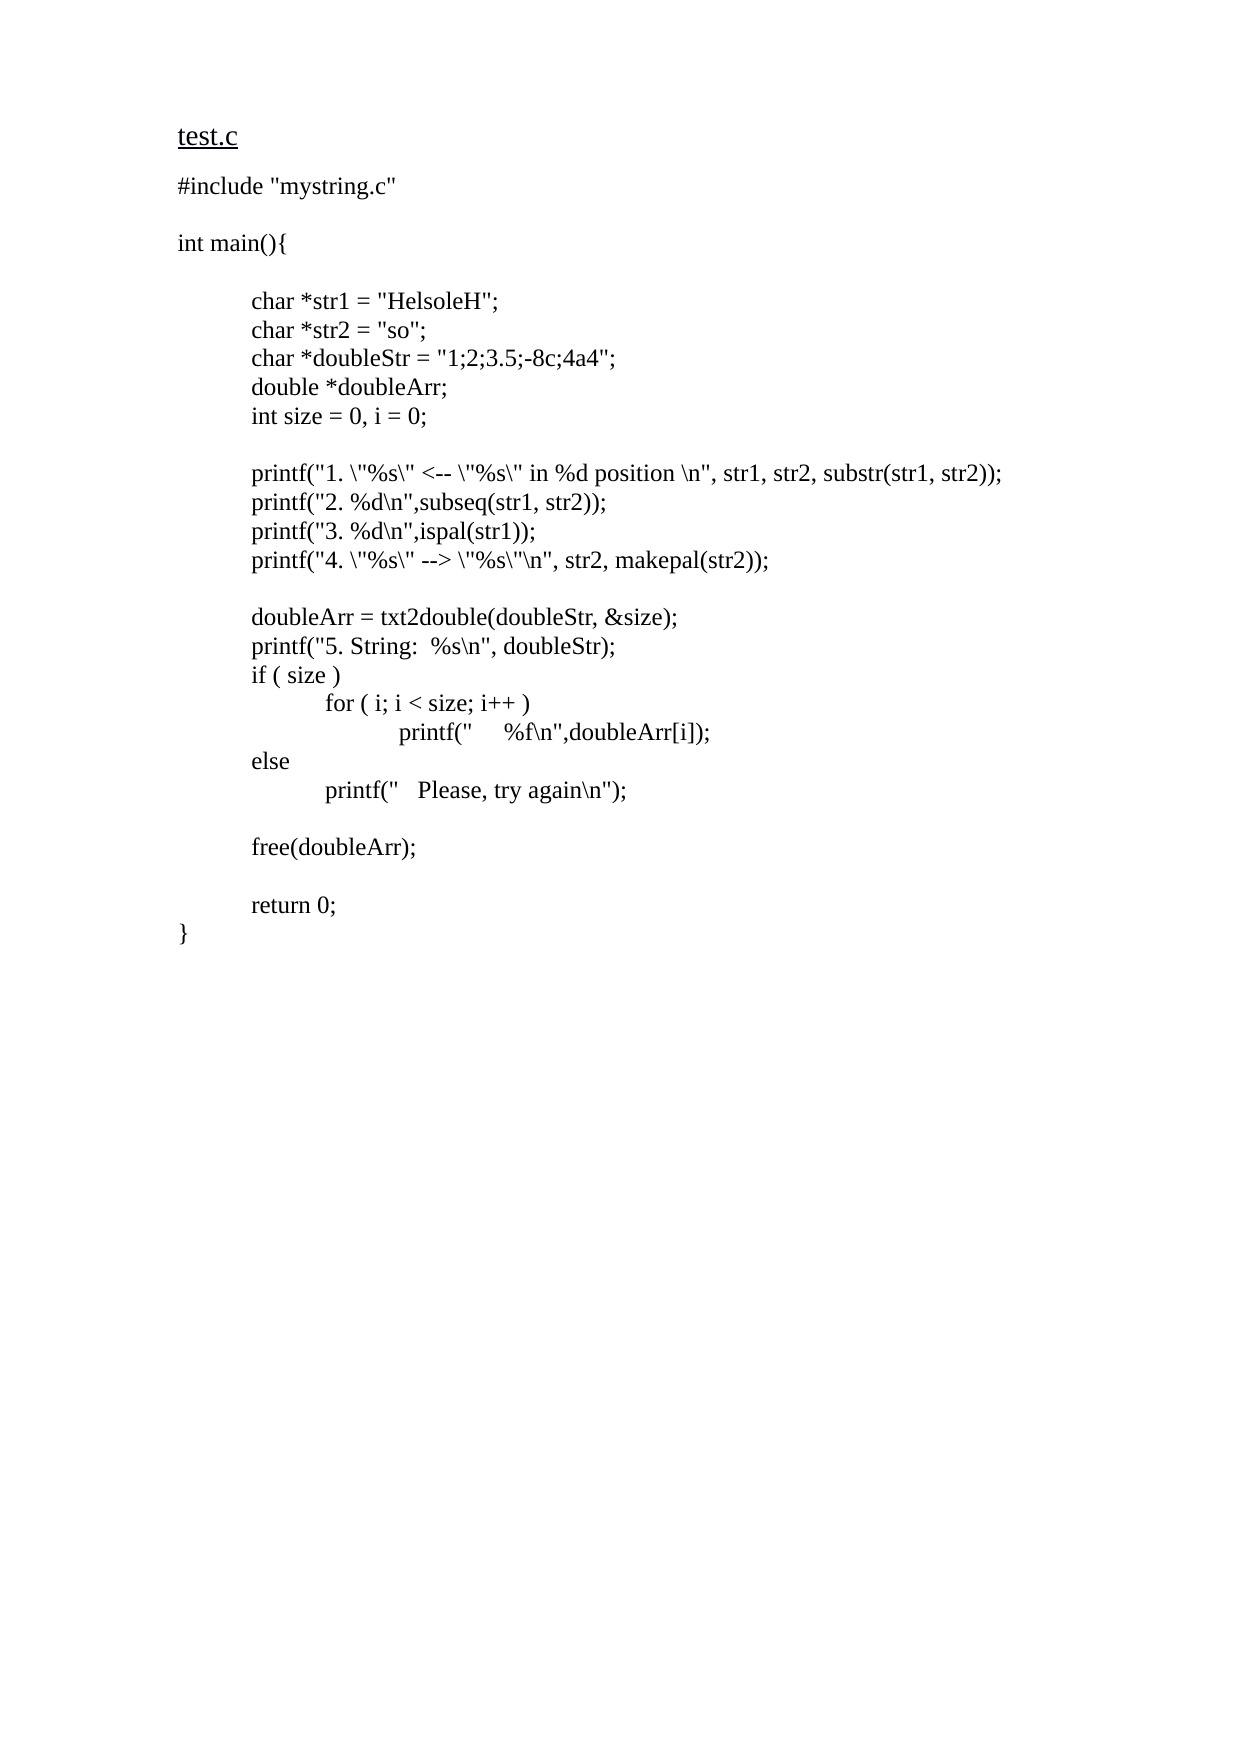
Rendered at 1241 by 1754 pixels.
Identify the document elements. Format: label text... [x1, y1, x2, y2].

text printf("4. \"%s\" --> \"%s\"\n", str2, makepal(str2)); [177, 545, 1152, 573]
text int size = 0, i = 0; [177, 401, 1152, 430]
text else [177, 746, 1152, 775]
text return 0; [177, 890, 1152, 918]
text for ( i; i < size; i++ ) [177, 688, 1152, 717]
text if ( size ) [177, 660, 1152, 688]
text double *doubleArr; [177, 372, 1152, 401]
text int main(){ [177, 228, 1152, 257]
text printf("2. %d\n",subseq(str1, str2)); [177, 487, 1152, 516]
text #include "mystring.c" [177, 171, 1152, 200]
text free(doubleArr); [177, 832, 1152, 861]
text char *doubleStr = "1;2;3.5;-8c;4a4"; [177, 343, 1152, 372]
text doubleArr = txt2double(doubleStr, &size); [177, 602, 1152, 631]
text printf("5. String: %s\n", doubleStr); [177, 631, 1152, 660]
text printf("1. \"%s\" <-- \"%s\" in %d position \n", str1, str2, substr(str1, str2)); [177, 458, 1152, 487]
text char *str1 = "HelsoleH"; [177, 286, 1152, 315]
text char *str2 = "so"; [177, 315, 1152, 343]
text printf(" Please, try again\n"); [177, 775, 1152, 803]
text printf("3. %d\n",ispal(str1)); [177, 516, 1152, 545]
text printf(" %f\n",doubleArr[i]); [177, 717, 1152, 746]
text } [177, 918, 1152, 947]
text test.c [177, 118, 1152, 152]
